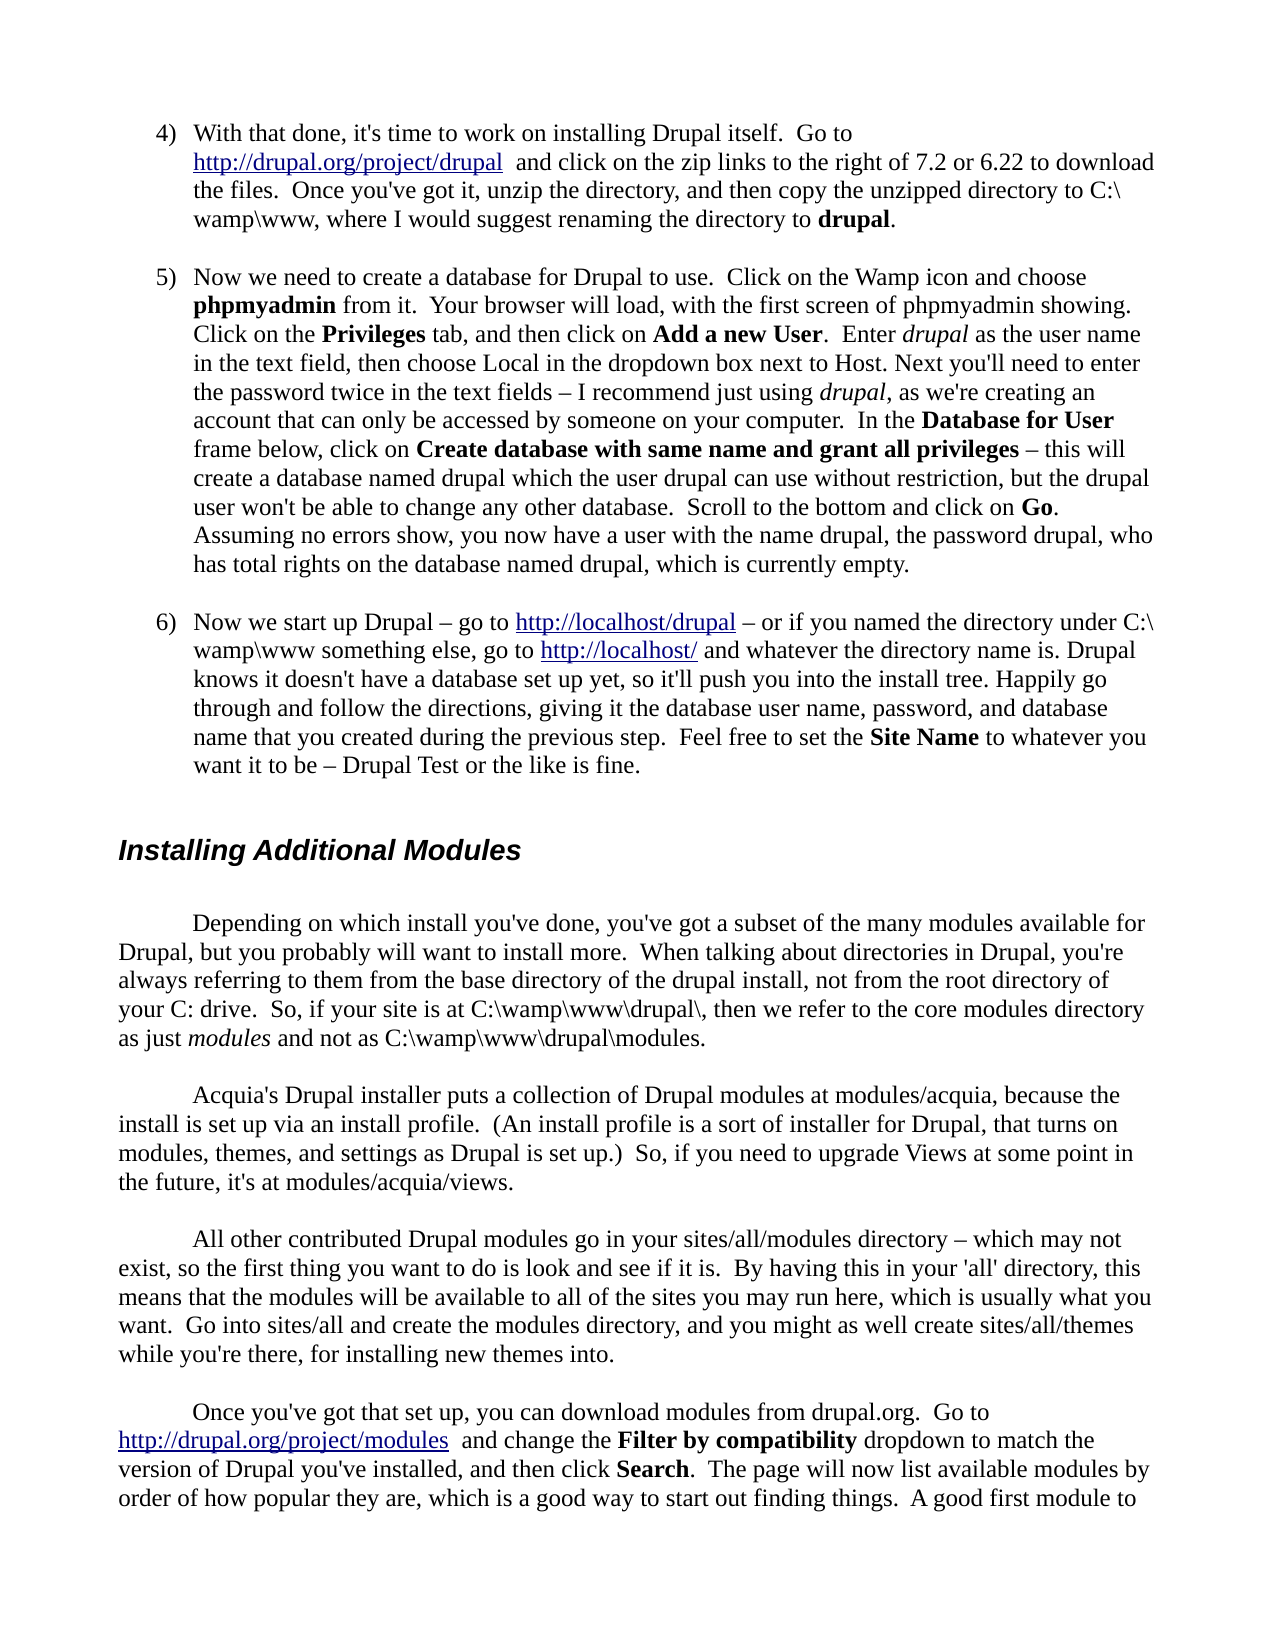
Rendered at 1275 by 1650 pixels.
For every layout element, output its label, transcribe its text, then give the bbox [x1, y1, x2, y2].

list Now we start up Drupal – go to http://localhost/drupal – or if you named the directory under C:\wamp\www something else, go to http://localhost/ and whatever the directory name is. Drupal knows it doesn't have a database set up yet, so it'll push you into the install tree. Happily go through and follow the directions, giving it the database user name, password, and database name that you created during the previous step. Feel free to set the Site Name to whatever you want it to be – Drupal Test or the like is fine. [156, 607, 1157, 779]
subtitle Installing Additional Modules [118, 833, 1157, 867]
text All other contributed Drupal modules go in your sites/all/modules directory – which may not exist, so the first thing you want to do is look and see if it is. By having this in your 'all' directory, this means that the modules will be available to all of the sites you may run here, which is usually what you want. Go into sites/all and create the modules directory, and you might as well create sites/all/themes while you're there, for installing new themes into. [118, 1224, 1157, 1368]
list With that done, it's time to work on installing Drupal itself. Go to http://drupal.org/project/drupal and click on the zip links to the right of 7.2 or 6.22 to download the files. Once you've got it, unzip the directory, and then copy the unzipped directory to C:\wamp\www, where I would suggest renaming the directory to drupal. [156, 118, 1157, 233]
text Acquia's Drupal installer puts a collection of Drupal modules at modules/acquia, because the install is set up via an install profile. (An install profile is a sort of installer for Drupal, that turns on modules, themes, and settings as Drupal is set up.) So, if you need to upgrade Views at some point in the future, it's at modules/acquia/views. [118, 1080, 1157, 1195]
list Now we need to create a database for Drupal to use. Click on the Wamp icon and choose phpmyadmin from it. Your browser will load, with the first screen of phpmyadmin showing. Click on the Privileges tab, and then click on Add a new User. Enter drupal as the user name in the text field, then choose Local in the dropdown box next to Host. Next you'll need to enter the password twice in the text fields – I recommend just using drupal, as we're creating an account that can only be accessed by someone on your computer. In the Database for User frame below, click on Create database with same name and grant all privileges – this will create a database named drupal which the user drupal can use without restriction, but the drupal user won't be able to change any other database. Scroll to the bottom and click on Go. Assuming no errors show, you now have a user with the name drupal, the password drupal, who has total rights on the database named drupal, which is currently empty. [156, 262, 1157, 578]
text Depending on which install you've done, you've got a subset of the many modules available for Drupal, but you probably will want to install more. When talking about directories in Drupal, you're always referring to them from the base directory of the drupal install, not from the root directory of your C: drive. So, if your site is at C:\wamp\www\drupal\, then we refer to the core modules directory as just modules and not as C:\wamp\www\drupal\modules. [118, 908, 1157, 1052]
text Once you've got that set up, you can download modules from drupal.org. Go to http://drupal.org/project/modules and change the Filter by compatibility dropdown to match the version of Drupal you've installed, and then click Search. The page will now list available modules by order of how popular they are, which is a good way to start out finding things. A good first module to [118, 1397, 1157, 1512]
